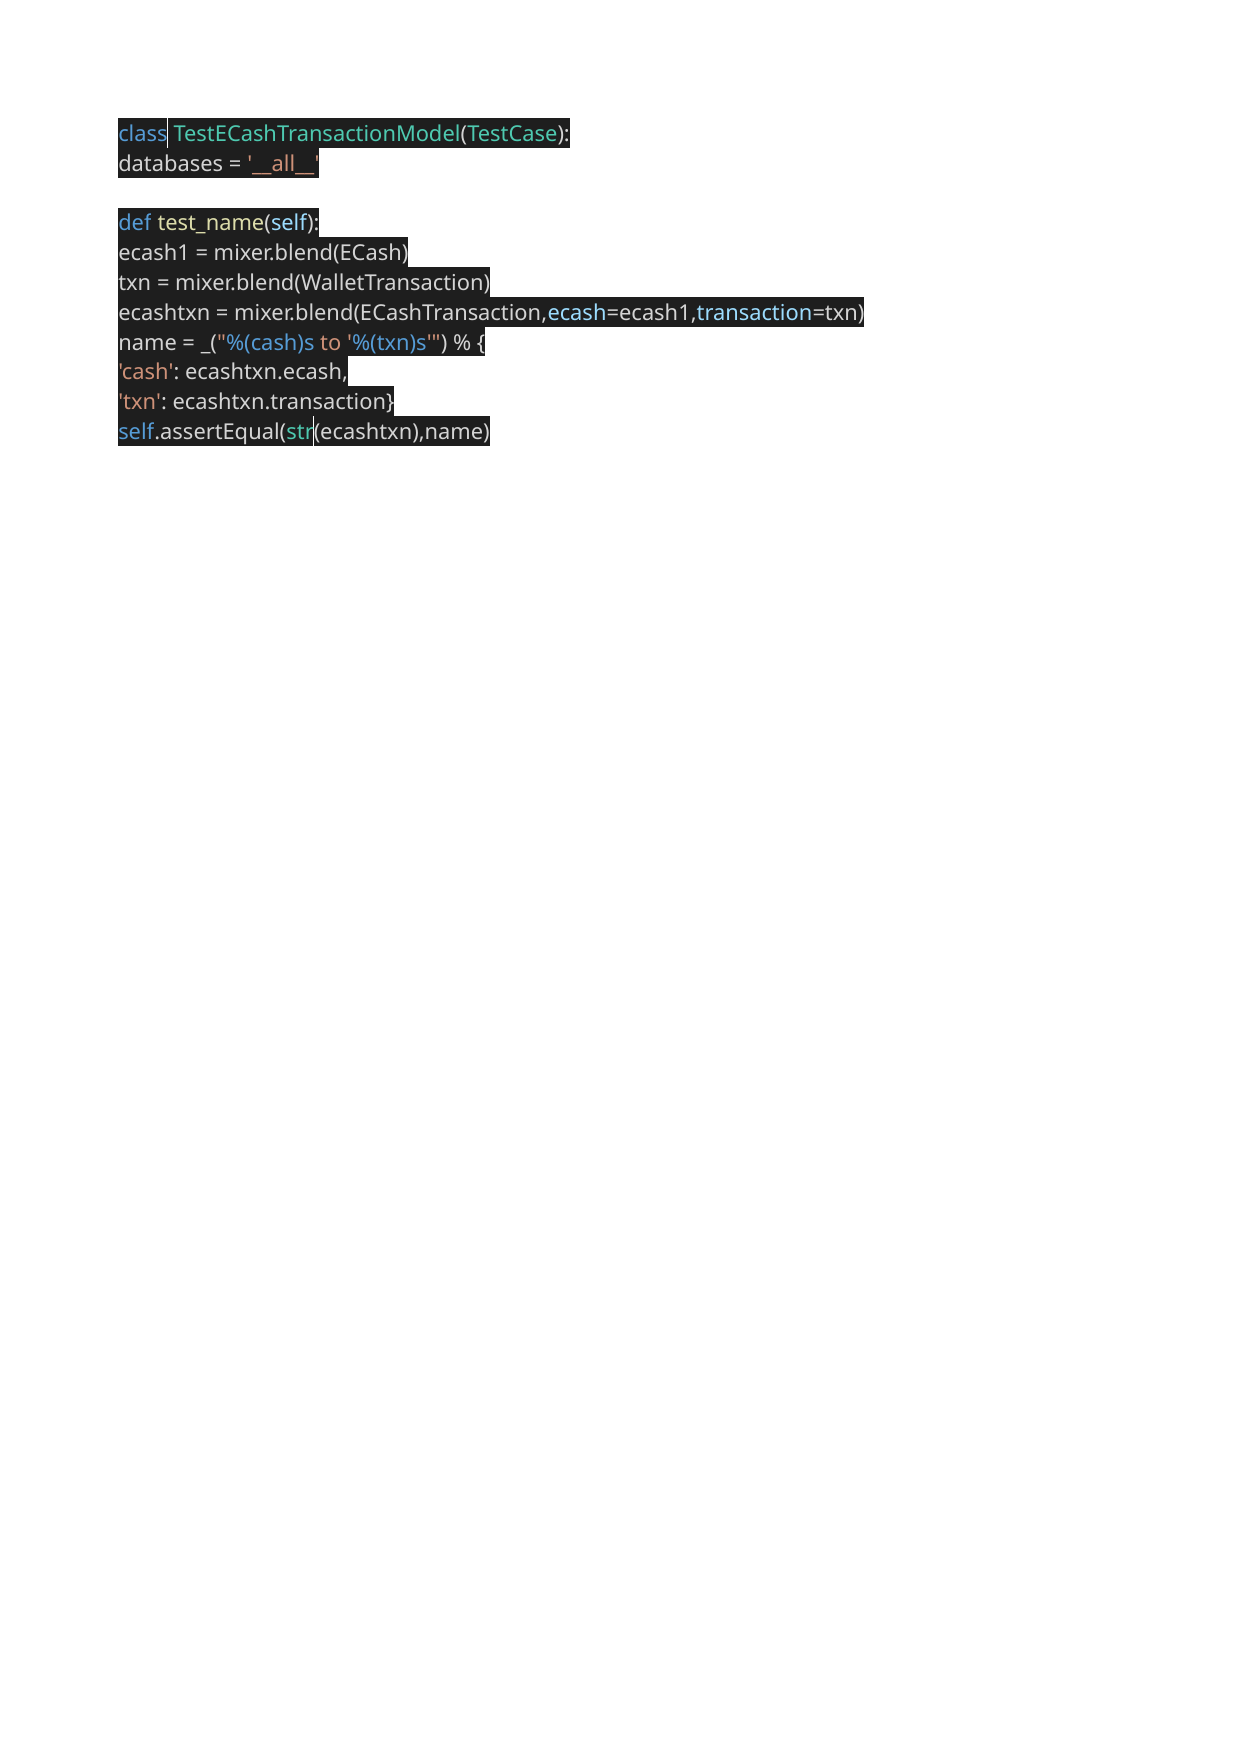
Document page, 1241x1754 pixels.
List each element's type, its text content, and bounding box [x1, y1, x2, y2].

text 'txn': ecashtxn.transaction} [118, 386, 1122, 416]
text self.assertEqual(str(ecashtxn),name) [118, 416, 1122, 446]
text databases = '__all__' [118, 148, 1122, 178]
text name = _("%(cash)s to '%(txn)s'") % { [118, 327, 1122, 356]
text ecashtxn = mixer.blend(ECashTransaction,ecash=ecash1,transaction=txn) [118, 297, 1122, 327]
text def test_name(self): [118, 207, 1122, 237]
text txn = mixer.blend(WalletTransaction) [118, 267, 1122, 297]
text ecash1 = mixer.blend(ECash) [118, 237, 1122, 267]
text class TestECashTransactionModel(TestCase): [118, 118, 1122, 148]
text 'cash': ecashtxn.ecash, [118, 356, 1122, 386]
